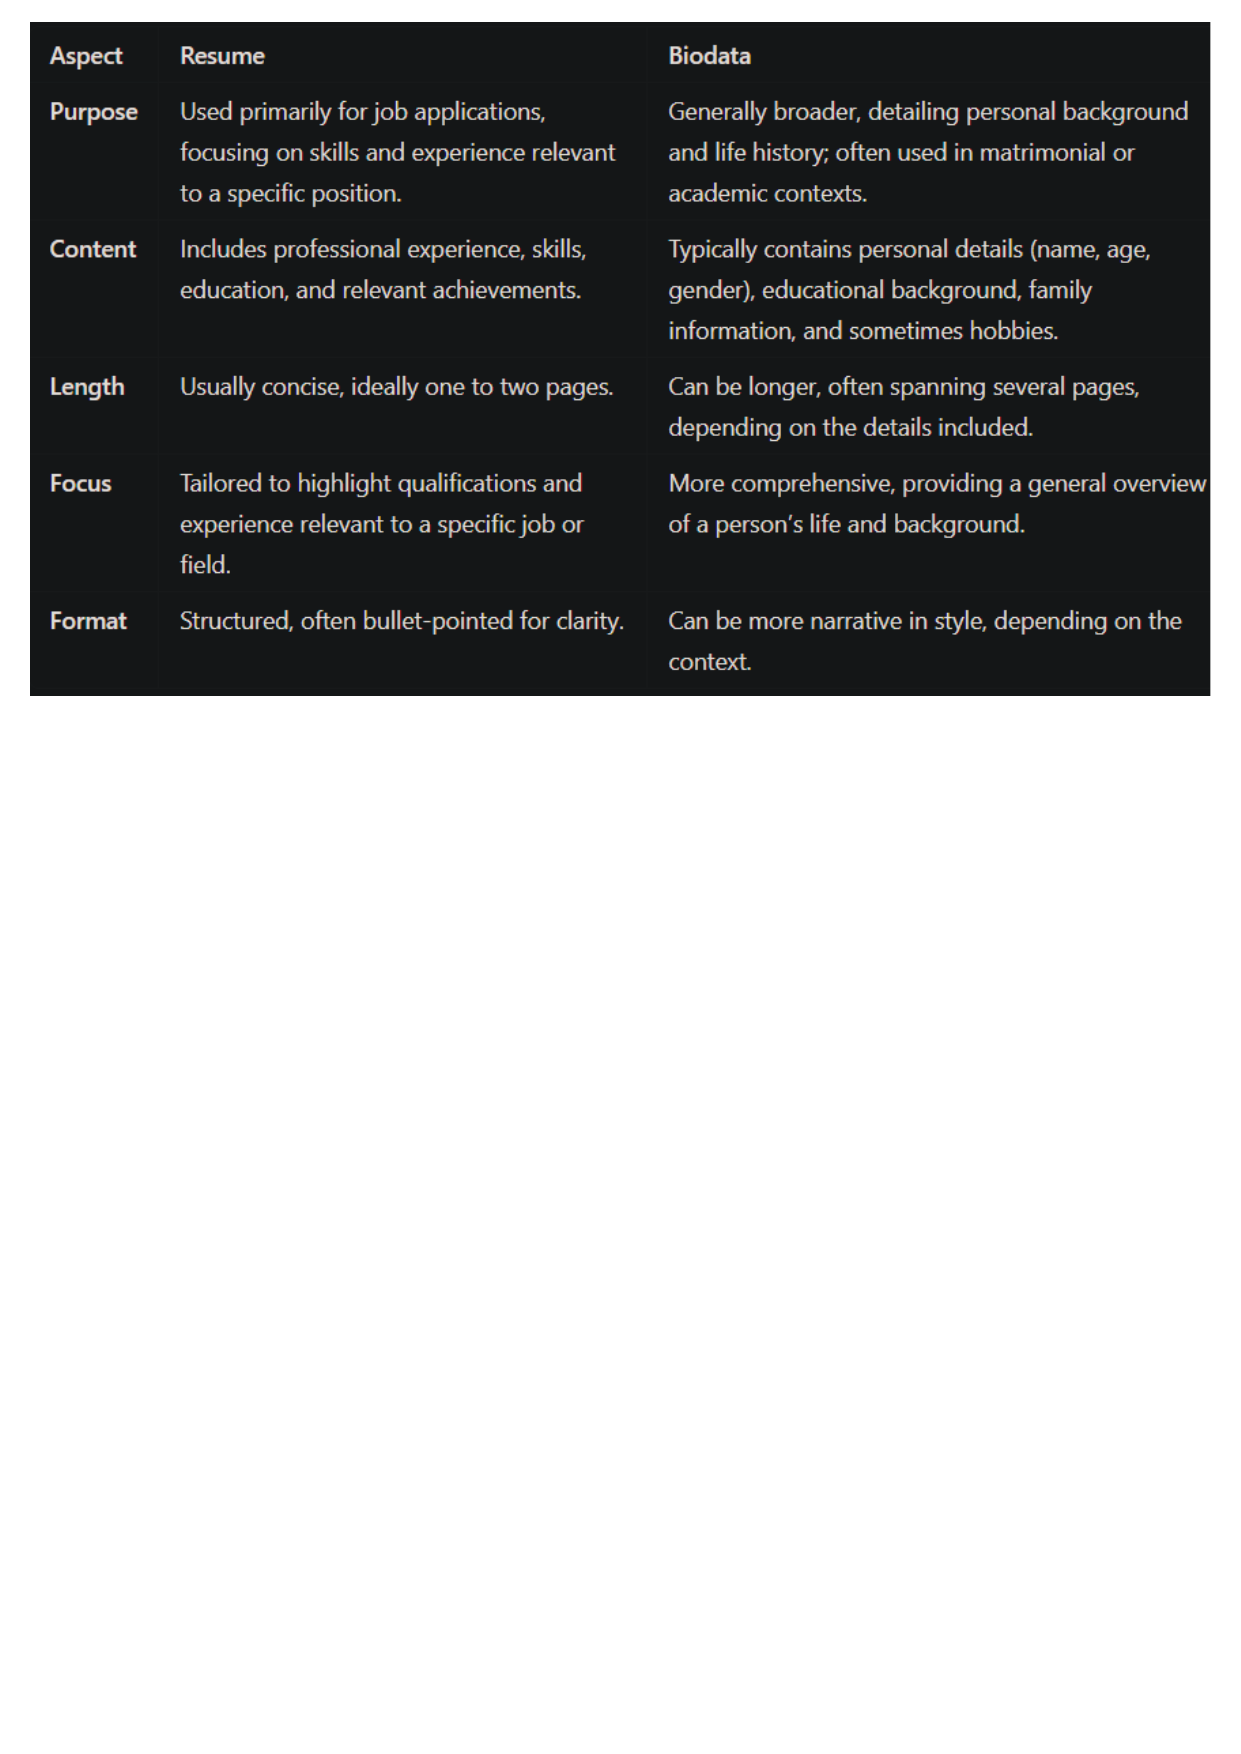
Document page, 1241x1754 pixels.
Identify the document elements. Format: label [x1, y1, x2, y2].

picture [30, 22, 1211, 696]
